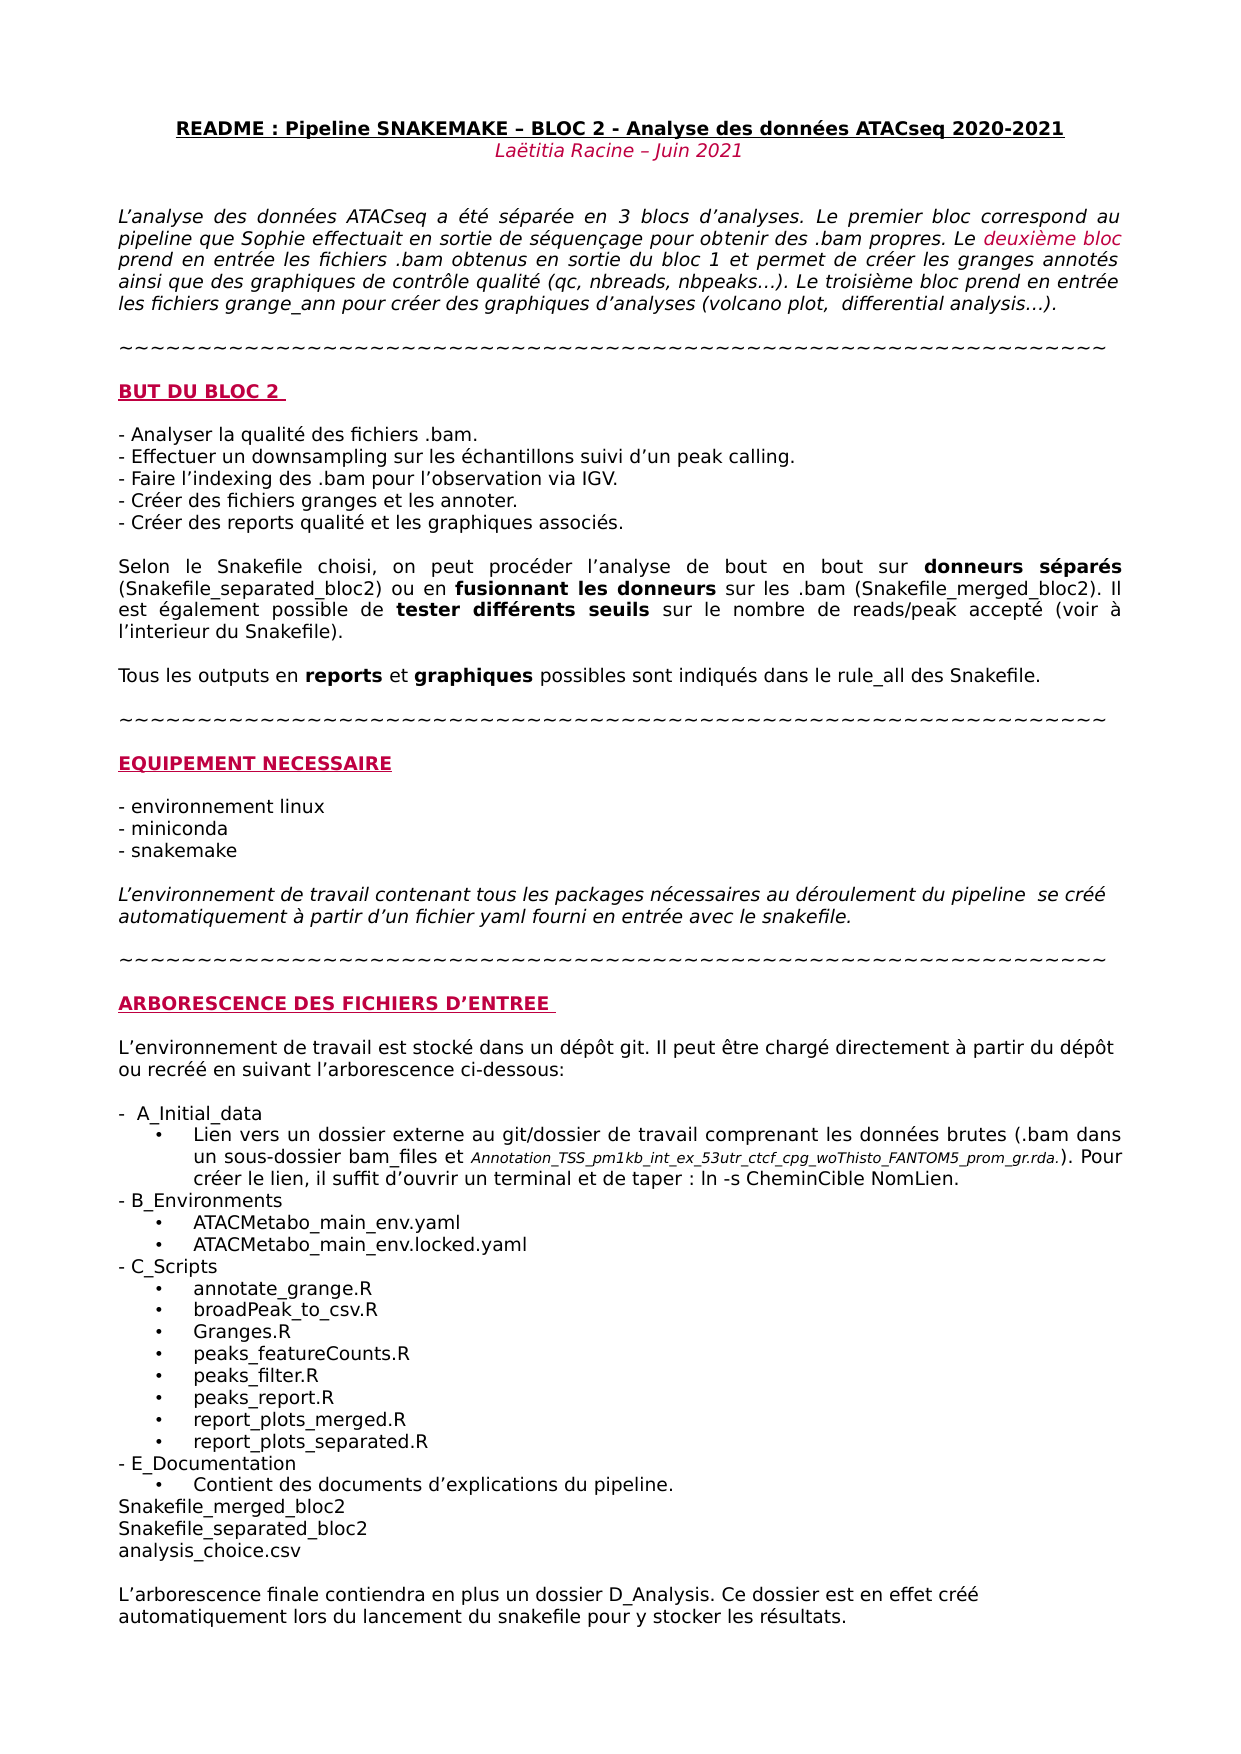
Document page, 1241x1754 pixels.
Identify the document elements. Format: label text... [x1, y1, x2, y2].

list peaks_featureCounts.R [156, 1343, 1122, 1365]
text - Analyser la qualité des fichiers .bam. [118, 424, 1122, 446]
list ATACMetabo_main_env.yaml [156, 1212, 1122, 1234]
text Laëtitia Racine – Juin 2021 [118, 140, 1122, 162]
list peaks_report.R [156, 1387, 1122, 1409]
text - Effectuer un downsampling sur les échantillons suivi d’un peak calling. [118, 446, 1122, 468]
text L’analyse des données ATACseq a été séparée en 3 blocs d’analyses. Le premier bloc correspond au pipeline que Sophie effectuait en sortie de séquençage pour obtenir des .bam propres. Le deuxième bloc prend en entrée les fichiers .bam obtenus en sortie du bloc 1 et permet de créer les granges annotés ainsi que des graphiques de contrôle qualité (qc, nbreads, nbpeaks…). Le troisième bloc prend en entrée les fichiers grange_ann pour créer des graphiques d’analyses (volcano plot, differential analysis…). [118, 206, 1122, 315]
list report_plots_separated.R [156, 1431, 1122, 1452]
text Selon le Snakefile choisi, on peut procéder l’analyse de bout en bout sur donneurs séparés (Snakefile_separated_bloc2) ou en fusionnant les donneurs sur les .bam (Snakefile_merged_bloc2). Il est également possible de tester différents seuils sur le nombre de reads/peak accepté (voir à l’interieur du Snakefile). [118, 556, 1122, 643]
list annotate_grange.R [156, 1277, 1122, 1299]
text L’arborescence finale contiendra en plus un dossier D_Analysis. Ce dossier est en effet créé automatiquement lors du lancement du snakefile pour y stocker les résultats. [118, 1584, 1122, 1627]
text - B_Environments [118, 1190, 1122, 1212]
text - environnement linux [118, 796, 1122, 818]
list Granges.R [156, 1321, 1122, 1343]
text ~~~~~~~~~~~~~~~~~~~~~~~~~~~~~~~~~~~~~~~~~~~~~~~~~~~~~~~~~~~~~~~ [118, 709, 1122, 731]
text - Créer des fichiers granges et les annoter. [118, 490, 1122, 512]
text analysis_choice.csv [118, 1540, 1122, 1562]
text Tous les outputs en reports et graphiques possibles sont indiqués dans le rule_all des Snakefile. [118, 665, 1122, 687]
text - E_Documentation [118, 1452, 1122, 1474]
text ARBORESCENCE DES FICHIERS D’ENTREE [118, 993, 1122, 1015]
text - snakemake [118, 840, 1122, 862]
list Contient des documents d’explications du pipeline. [156, 1474, 1122, 1496]
list Lien vers un dossier externe au git/dossier de travail comprenant les données brutes (.bam dans un sous-dossier bam_files et Annotation_TSS_pm1kb_int_ex_53utr_ctcf_cpg_woThisto_FANTOM5_prom_gr.rda.). Pour créer le lien, il suffit d’ouvrir un terminal et de taper : ln -s CheminCible NomLien. [156, 1124, 1122, 1190]
text README : Pipeline SNAKEMAKE – BLOC 2 - Analyse des données ATACseq 2020-2021 [118, 118, 1122, 140]
list report_plots_merged.R [156, 1409, 1122, 1431]
list peaks_filter.R [156, 1365, 1122, 1387]
text - miniconda [118, 818, 1122, 840]
text ~~~~~~~~~~~~~~~~~~~~~~~~~~~~~~~~~~~~~~~~~~~~~~~~~~~~~~~~~~~~~~~ [118, 337, 1122, 359]
list ATACMetabo_main_env.locked.yaml [156, 1234, 1122, 1256]
list broadPeak_to_csv.R [156, 1299, 1122, 1321]
text L’environnement de travail contenant tous les packages nécessaires au déroulement du pipeline se créé automatiquement à partir d’un fichier yaml fourni en entrée avec le snakefile. [118, 884, 1122, 927]
text EQUIPEMENT NECESSAIRE [118, 752, 1122, 774]
text - C_Scripts [118, 1256, 1122, 1277]
text Snakefile_separated_bloc2 [118, 1518, 1122, 1540]
text BUT DU BLOC 2 [118, 381, 1122, 402]
text Snakefile_merged_bloc2 [118, 1496, 1122, 1518]
text - Créer des reports qualité et les graphiques associés. [118, 512, 1122, 534]
text L’environnement de travail est stocké dans un dépôt git. Il peut être chargé directement à partir du dépôt ou recréé en suivant l’arborescence ci-dessous: [118, 1037, 1122, 1081]
text - Faire l’indexing des .bam pour l’observation via IGV. [118, 468, 1122, 490]
text - A_Initial_data [118, 1102, 1122, 1124]
text ~~~~~~~~~~~~~~~~~~~~~~~~~~~~~~~~~~~~~~~~~~~~~~~~~~~~~~~~~~~~~~~ [118, 949, 1122, 971]
